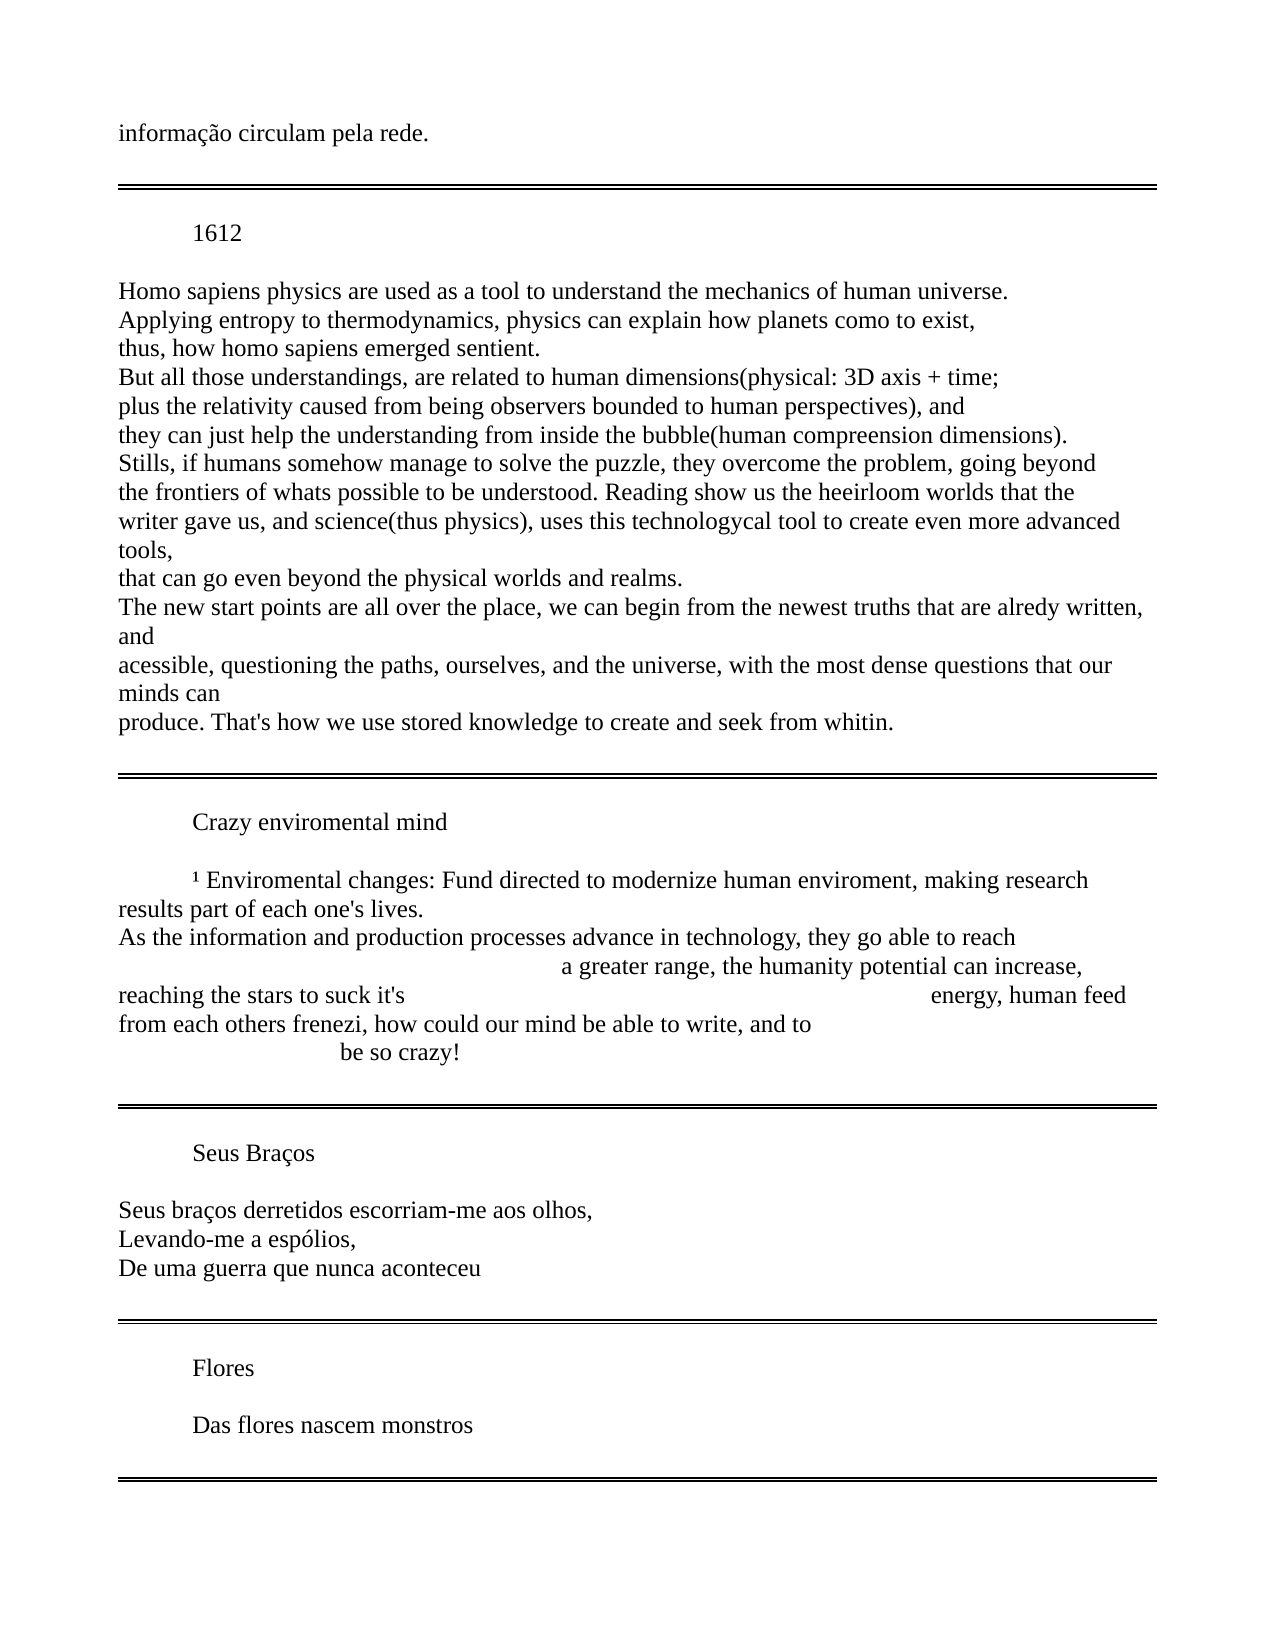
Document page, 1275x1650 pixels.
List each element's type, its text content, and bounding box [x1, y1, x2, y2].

text Stills, if humans somehow manage to solve the puzzle, they overcome the problem, going beyond [118, 448, 1157, 477]
text plus the relativity caused from being observers bounded to human perspectives), and [118, 391, 1157, 420]
text Crazy enviromental mind [118, 807, 1157, 836]
text But all those understandings, are related to human dimensions(physical: 3D axis + time; [118, 362, 1157, 391]
text Seus Braços [118, 1138, 1157, 1167]
text informação circulam pela rede. [118, 118, 1157, 147]
text produce. That's how we use stored knowledge to create and seek from whitin. [118, 707, 1157, 736]
text the frontiers of whats possible to be understood. Reading show us the heeirloom worlds that the [118, 477, 1157, 506]
text thus, how homo sapiens emerged sentient. [118, 333, 1157, 362]
text they can just help the understanding from inside the bubble(human compreension dimensions). [118, 420, 1157, 448]
text De uma guerra que nunca aconteceu [118, 1253, 1157, 1282]
text Applying entropy to thermodynamics, physics can explain how planets como to exist, [118, 305, 1157, 333]
text 1612 [118, 218, 1157, 247]
text Seus braços derretidos escorriam-me aos olhos, [118, 1195, 1157, 1224]
text acessible, questioning the paths, ourselves, and the universe, with the most dense questions that our minds can [118, 650, 1157, 707]
text The new start points are all over the place, we can begin from the newest truths that are alredy written, and [118, 592, 1157, 650]
text As the information and production processes advance in technology, they go able to reach a greater range, the humanity potential can increase, reaching the stars to suck it's energy, human feed from each others frenezi, how could our mind be able to write, and to be so crazy! [118, 922, 1157, 1066]
text that can go even beyond the physical worlds and realms. [118, 563, 1157, 592]
text Das flores nascem monstros [118, 1411, 1157, 1439]
text writer gave us, and science(thus physics), uses this technologycal tool to create even more advanced tools, [118, 506, 1157, 563]
text ¹ Enviromental changes: Fund directed to modernize human enviroment, making research results part of each one's lives. [118, 865, 1157, 922]
text Homo sapiens physics are used as a tool to understand the mechanics of human universe. [118, 276, 1157, 305]
text Levando-me a espólios, [118, 1224, 1157, 1253]
text Flores [118, 1353, 1157, 1382]
